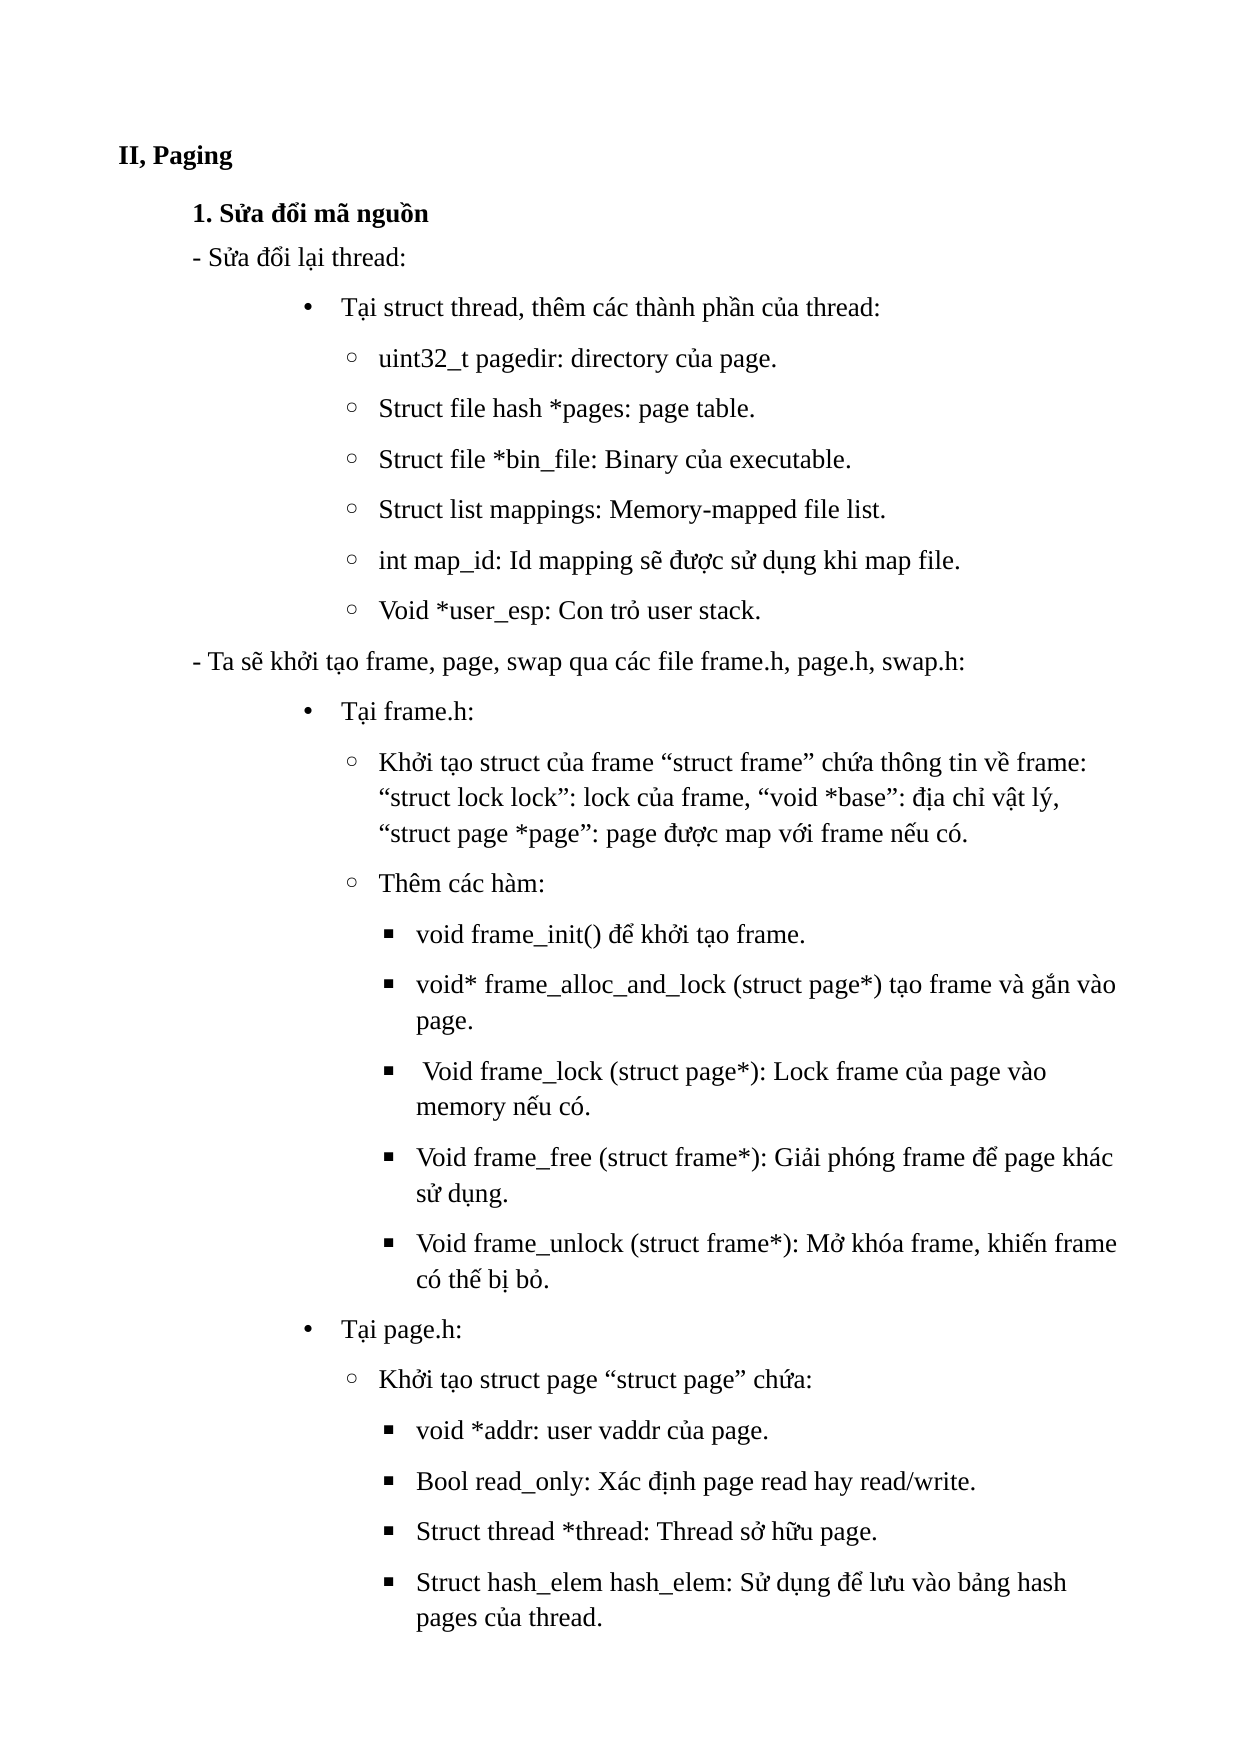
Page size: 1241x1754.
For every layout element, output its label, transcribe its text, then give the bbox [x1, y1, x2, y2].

subtitle 1. Sửa đổi mã nguồn [118, 197, 1122, 228]
list Thêm các hàm: [341, 867, 1122, 899]
list Bool read_only: Xác định page read hay read/write. [378, 1465, 1122, 1496]
list Struct file *bin_file: Binary của executable. [341, 443, 1122, 474]
list Void frame_free (struct frame*): Giải phóng frame để page khác sử dụng. [378, 1141, 1122, 1208]
list Void *user_esp: Con trỏ user stack. [341, 594, 1122, 626]
text - Ta sẽ khởi tạo frame, page, swap qua các file frame.h, page.h, swap.h: [118, 645, 1122, 676]
list Struct hash_elem hash_elem: Sử dụng để lưu vào bảng hash pages của thread. [378, 1566, 1122, 1633]
list Tại frame.h: [303, 695, 1122, 726]
list Khởi tạo struct của frame “struct frame” chứa thông tin về frame: “struct lock lock”: lock của frame, “void *base”: địa chỉ vật lý, “struct page *page”: page được map với frame nếu có. [341, 746, 1122, 848]
list int map_id: Id mapping sẽ được sử dụng khi map file. [341, 544, 1122, 575]
subtitle II, Paging [118, 139, 1122, 170]
list uint32_t pagedir: directory của page. [341, 342, 1122, 373]
list Struct thread *thread: Thread sở hữu page. [378, 1515, 1122, 1546]
list void frame_init() để khởi tạo frame. [378, 918, 1122, 949]
list Struct list mappings: Memory-mapped file list. [341, 493, 1122, 524]
list Void frame_lock (struct page*): Lock frame của page vào memory nếu có. [378, 1055, 1122, 1122]
list Khởi tạo struct page “struct page” chứa: [341, 1364, 1122, 1395]
list Tại page.h: [303, 1313, 1122, 1344]
list Struct file hash *pages: page table. [341, 392, 1122, 423]
list void* frame_alloc_and_lock (struct page*) tạo frame và gắn vào page. [378, 968, 1122, 1036]
list Void frame_unlock (struct frame*): Mở khóa frame, khiến frame có thế bị bỏ. [378, 1227, 1122, 1294]
list Tại struct thread, thêm các thành phần của thread: [303, 291, 1122, 322]
list void *addr: user vaddr của page. [378, 1414, 1122, 1445]
text - Sửa đổi lại thread: [118, 241, 1122, 272]
